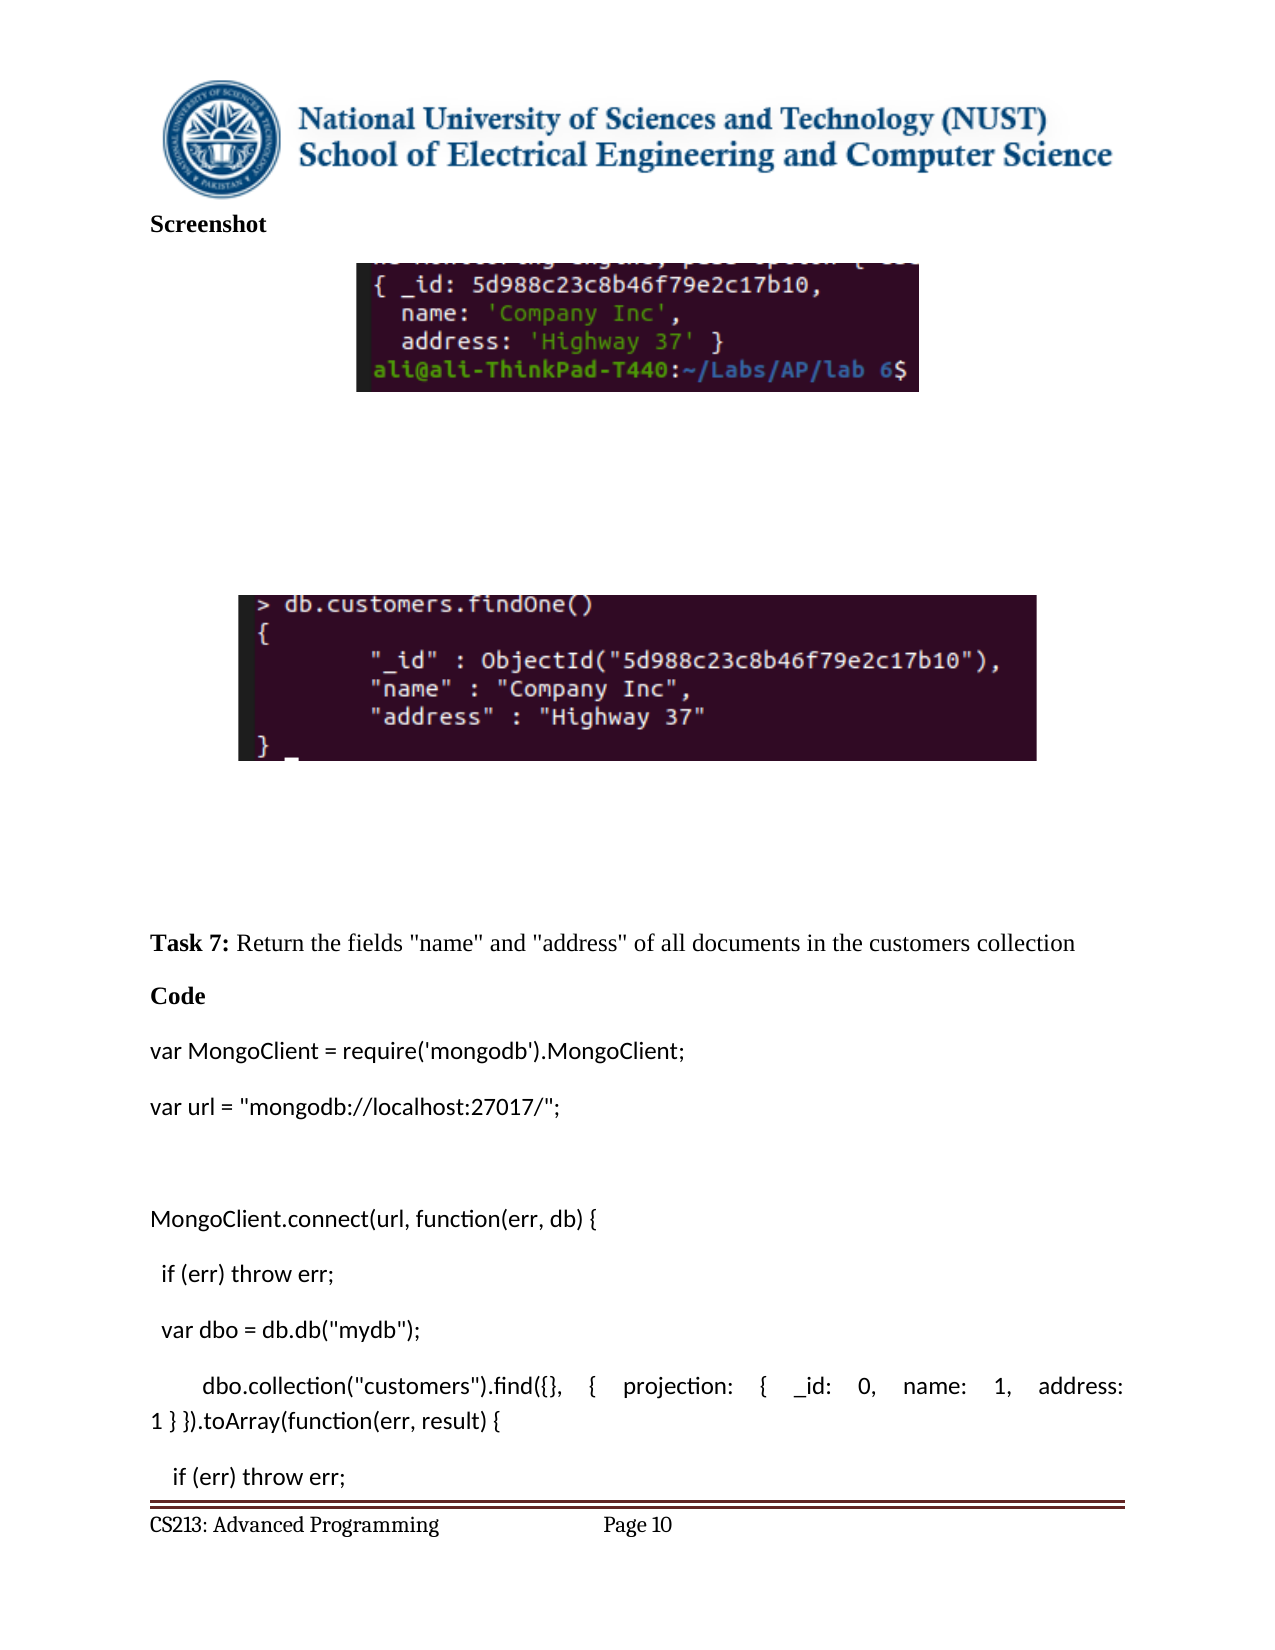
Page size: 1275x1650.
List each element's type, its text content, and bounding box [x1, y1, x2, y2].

text Task 7: Return the fields "name" and "address" of all documents in the customers collection [150, 928, 1125, 956]
list if (err) throw err; [150, 1461, 1125, 1492]
list MongoClient.connect(url, function(err, db) { [150, 1203, 1125, 1233]
list Screenshot [150, 210, 1125, 238]
list Code [150, 981, 1125, 1010]
list var dbo = db.db("mydb"); [150, 1314, 1125, 1345]
list var MongoClient = require('mongodb').MongoClient; [150, 1035, 1125, 1066]
list dbo.collection("customers").find({}, { projection: { _id: 0, name: 1, address: 1 } }).toArray(function(err, result) { [150, 1370, 1125, 1436]
list if (err) throw err; [150, 1259, 1125, 1289]
list var url = "mongodb://localhost:27017/"; [150, 1091, 1125, 1122]
